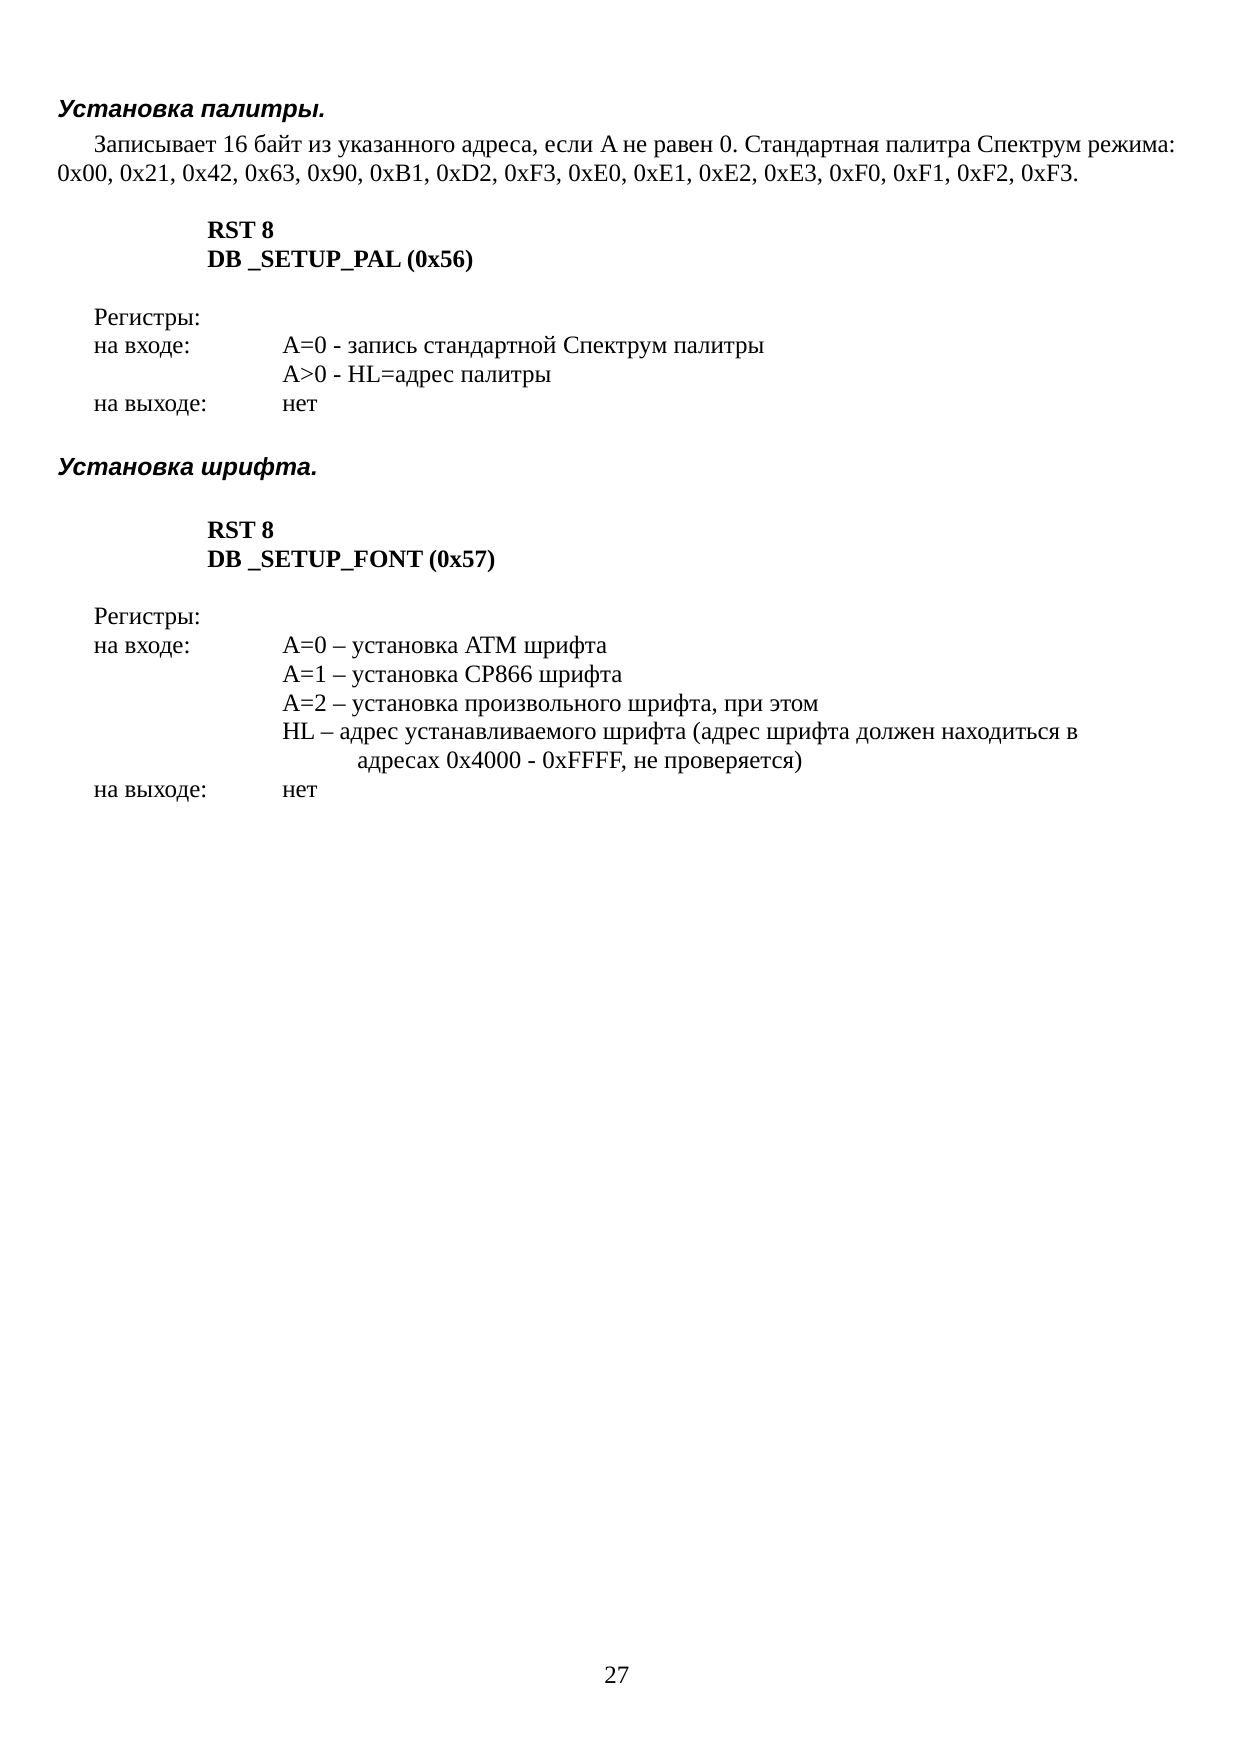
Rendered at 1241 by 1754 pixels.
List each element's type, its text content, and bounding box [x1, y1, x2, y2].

text на входе: A=0 - запись стандартной Спектрум палитры [57, 330, 1176, 359]
text Регистры: [57, 302, 1176, 330]
text A=1 – установка CP866 шрифта [57, 659, 1176, 688]
subtitle Установка шрифта. [57, 452, 1176, 480]
text RST 8 [57, 215, 1176, 244]
text на выходе: нет [57, 388, 1176, 417]
subtitle Установка палитры. [57, 94, 1176, 123]
text RST 8 [57, 515, 1176, 544]
text Регистры: [57, 601, 1176, 630]
text DB _SETUP_FONT (0x57) [57, 544, 1176, 573]
text на выходе: нет [57, 774, 1176, 803]
text HL – адрес устанавливаемого шрифта (адрес шрифта должен находиться в адресах 0x4000 - 0xFFFF, не проверяется) [57, 716, 1176, 774]
text A=2 – установка произвольного шрифта, при этом [57, 688, 1176, 716]
text Записывает 16 байт из указанного адреса, если A не равен 0. Стандартная палитра Спектрум режима: 0x00, 0x21, 0x42, 0x63, 0x90, 0xB1, 0xD2, 0xF3, 0xE0, 0xE1, 0xE2, 0xE3, 0xF0, 0xF1, 0xF2, 0xF3. [57, 129, 1176, 187]
text A>0 - HL=адрес палитры [57, 359, 1176, 388]
text DB _SETUP_PAL (0x56) [57, 244, 1176, 273]
text на входе: A=0 – установка ATM шрифта [57, 630, 1176, 659]
